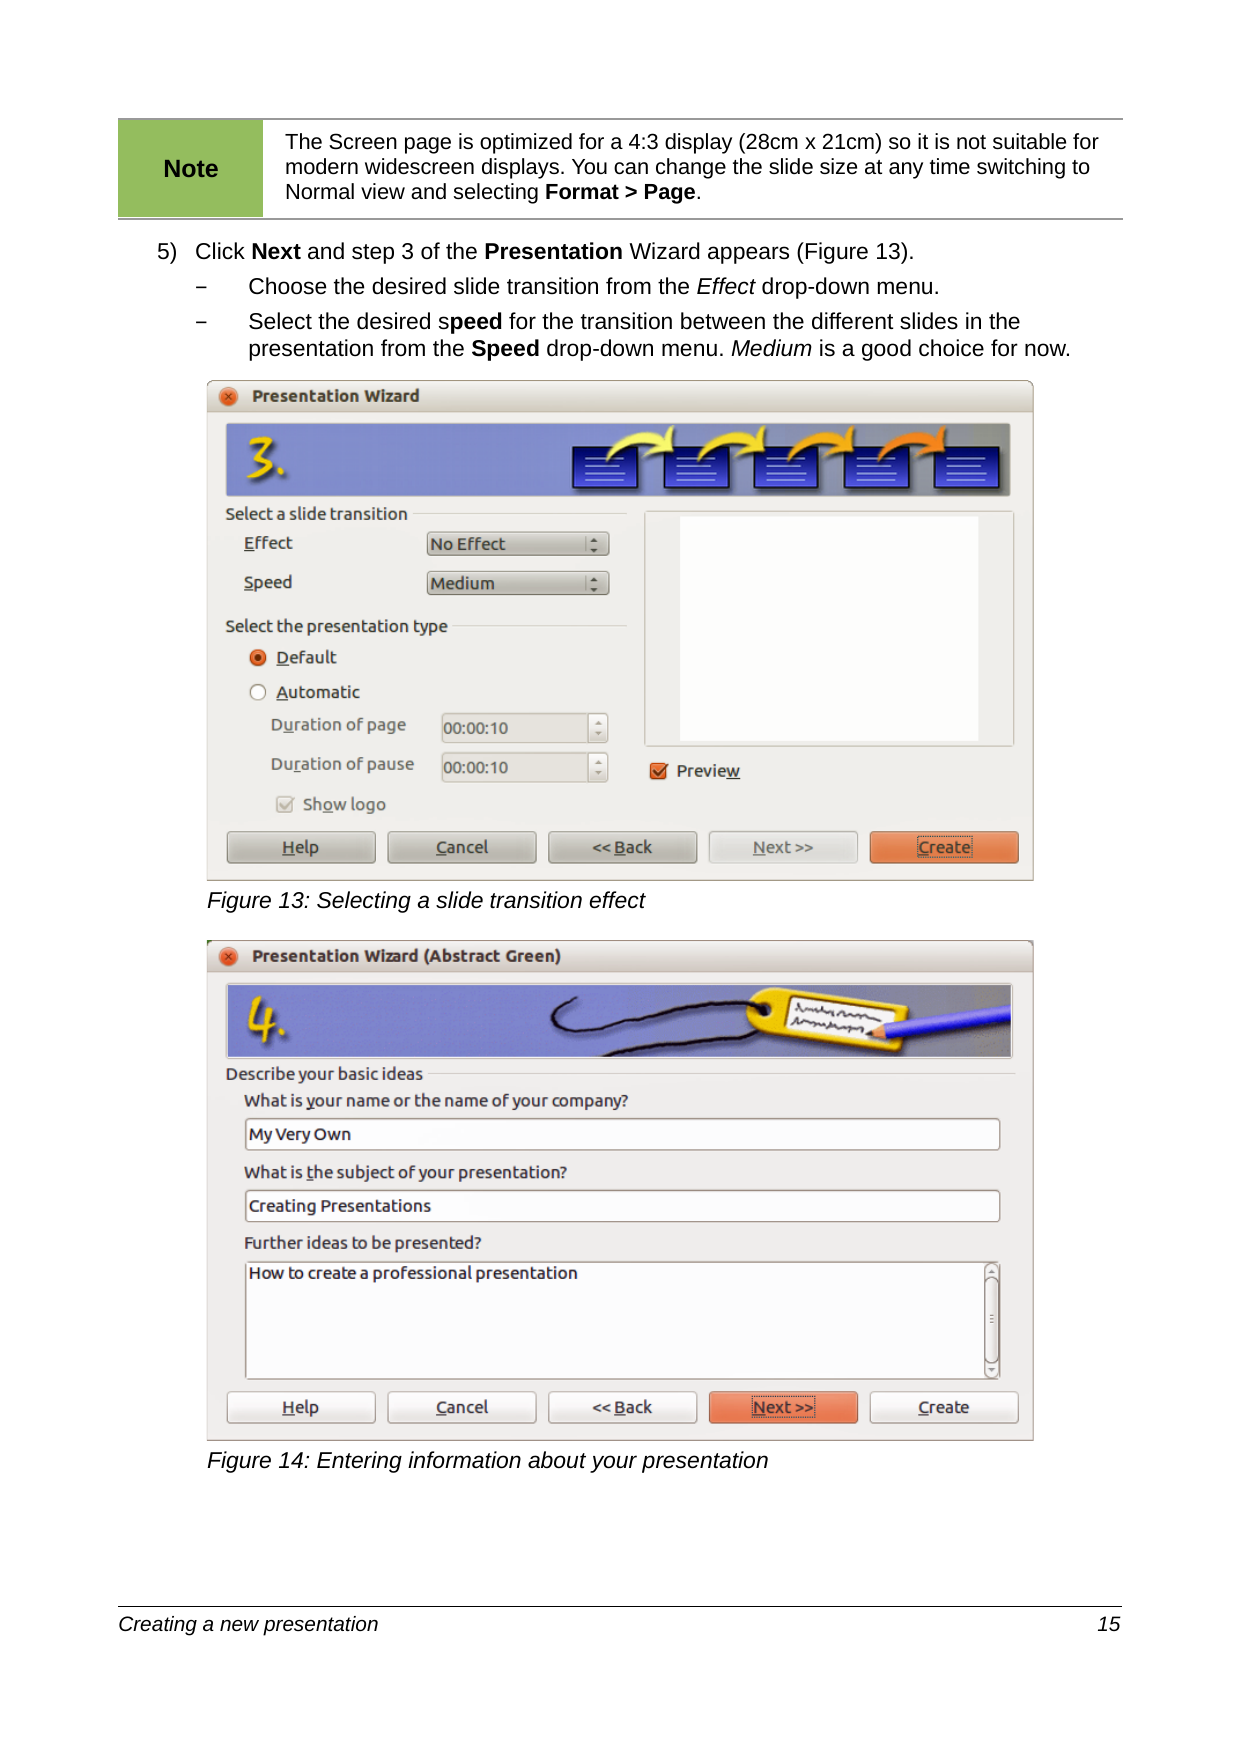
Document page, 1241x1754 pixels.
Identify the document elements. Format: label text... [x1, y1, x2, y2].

picture [206, 380, 1034, 881]
list Click Next and step 3 of the Presentation Wizard appears (Figure 13). [177, 238, 1122, 264]
list Select the desired speed for the transition between the different slides in the presentation from the Speed drop-down menu. Medium is a good choice for now. [195, 306, 1122, 362]
table_header The Screen page is optimized for a 4:3 display (28cm x 21cm) so it is not suitable for modern widescreen displays. You can change the slide size at any time switching to Normal view and selecting Format > Page. [264, 120, 1123, 217]
text Figure 13: Selecting a slide transition effect [207, 887, 1033, 913]
picture [206, 940, 1034, 1441]
text Figure 14: Entering information about your presentation [207, 1447, 1033, 1473]
list Choose the desired slide transition from the Effect drop-down menu. [195, 271, 1122, 300]
table_header Note [118, 120, 263, 217]
